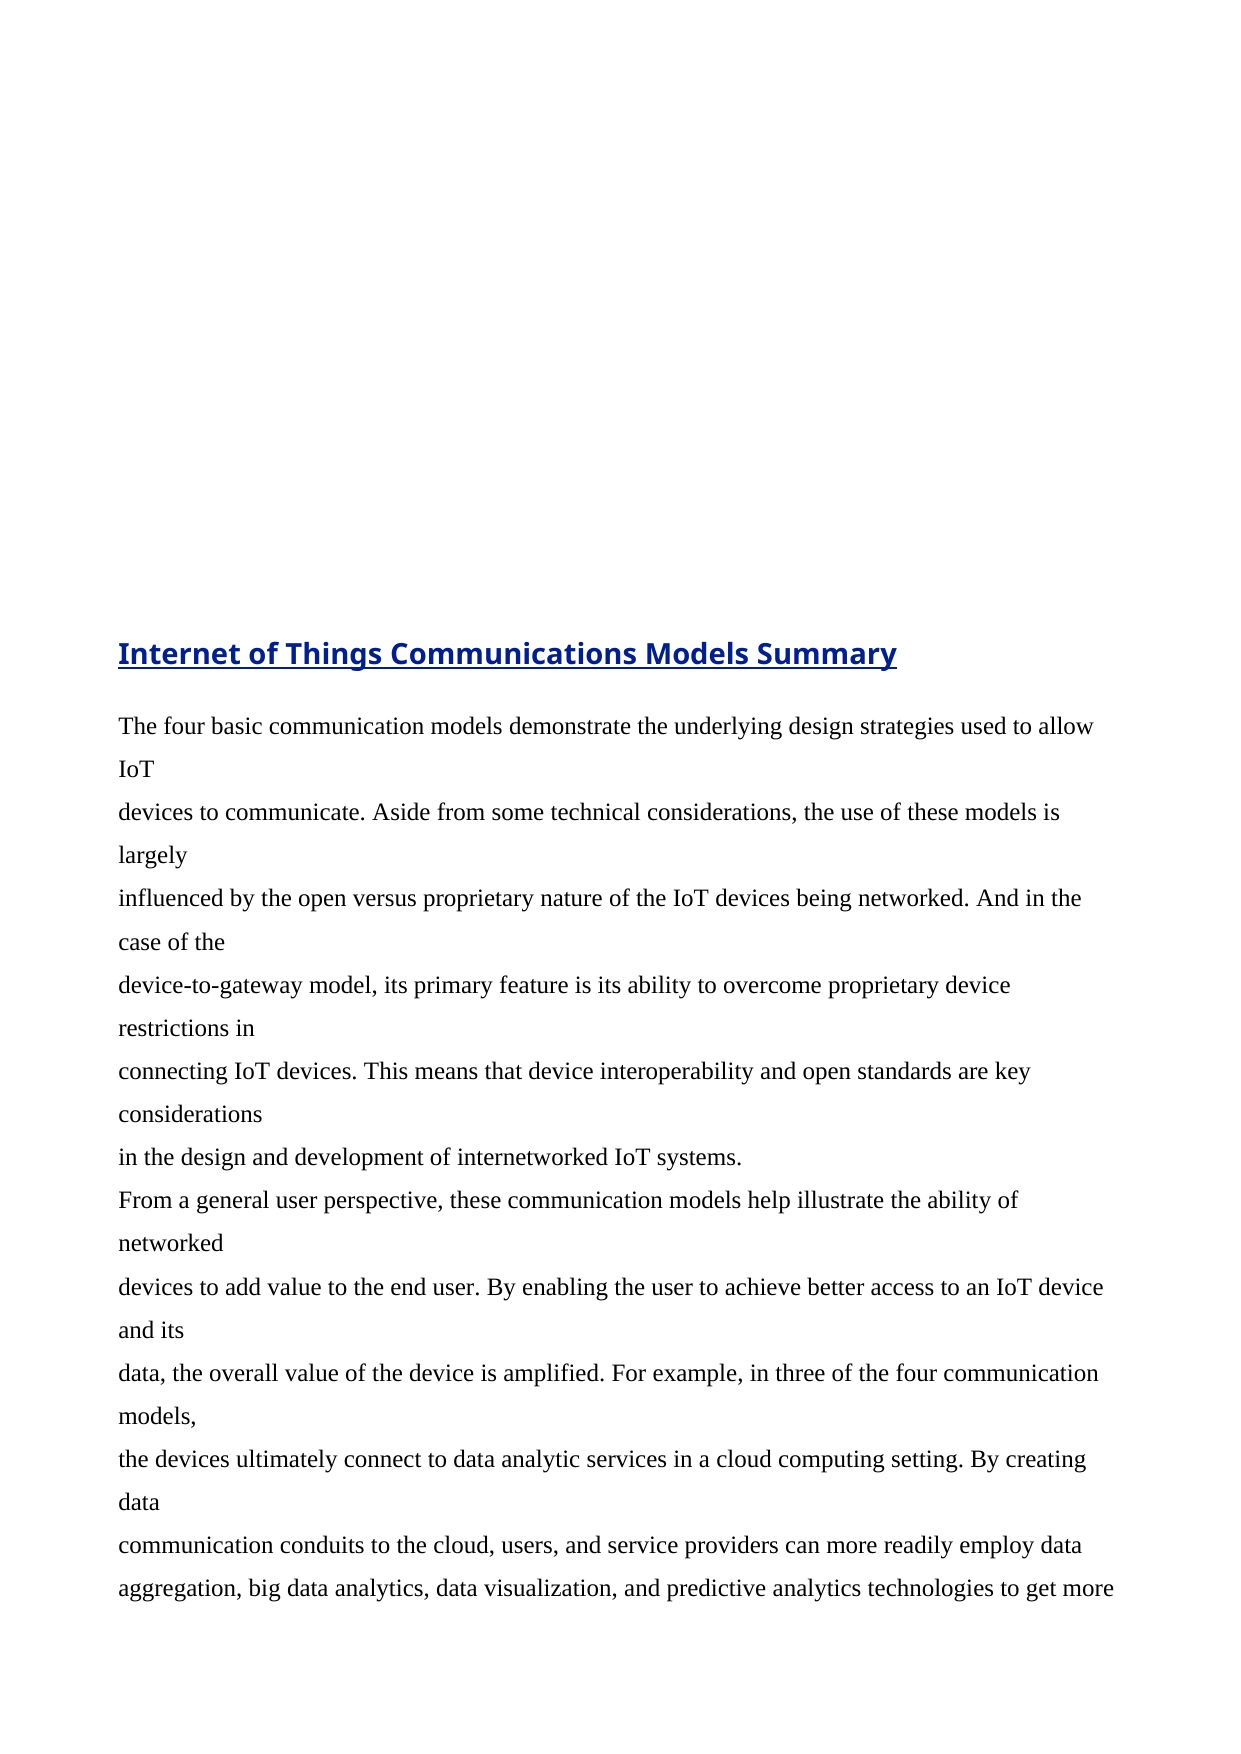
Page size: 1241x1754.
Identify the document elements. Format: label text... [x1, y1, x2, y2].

text The four basic communication models demonstrate the underlying design strategies used to allow IoT [118, 711, 1122, 783]
text the devices ultimately connect to data analytic services in a cloud computing setting. By creating data [118, 1444, 1122, 1516]
text data, the overall value of the device is amplified. For example, in three of the four communication models, [118, 1358, 1122, 1430]
text communication conduits to the cloud, users, and service providers can more readily employ data [118, 1530, 1122, 1559]
text From a general user perspective, these communication models help illustrate the ability of networked [118, 1185, 1122, 1257]
text aggregation, big data analytics, data visualization, and predictive analytics technologies to get more [118, 1573, 1122, 1602]
text devices to add value to the end user. By enabling the user to achieve better access to an IoT device and its [118, 1272, 1122, 1343]
text in the design and development of internetworked IoT systems. [118, 1142, 1122, 1171]
text connecting IoT devices. This means that device interoperability and open standards are key considerations [118, 1056, 1122, 1128]
text Internet of Things Communications Models Summary [118, 633, 1122, 673]
text devices to communicate. Aside from some technical considerations, the use of these models is largely [118, 797, 1122, 869]
text influenced by the open versus proprietary nature of the IoT devices being networked. And in the case of the [118, 883, 1122, 955]
text device-to-gateway model, its primary feature is its ability to overcome proprietary device restrictions in [118, 970, 1122, 1042]
